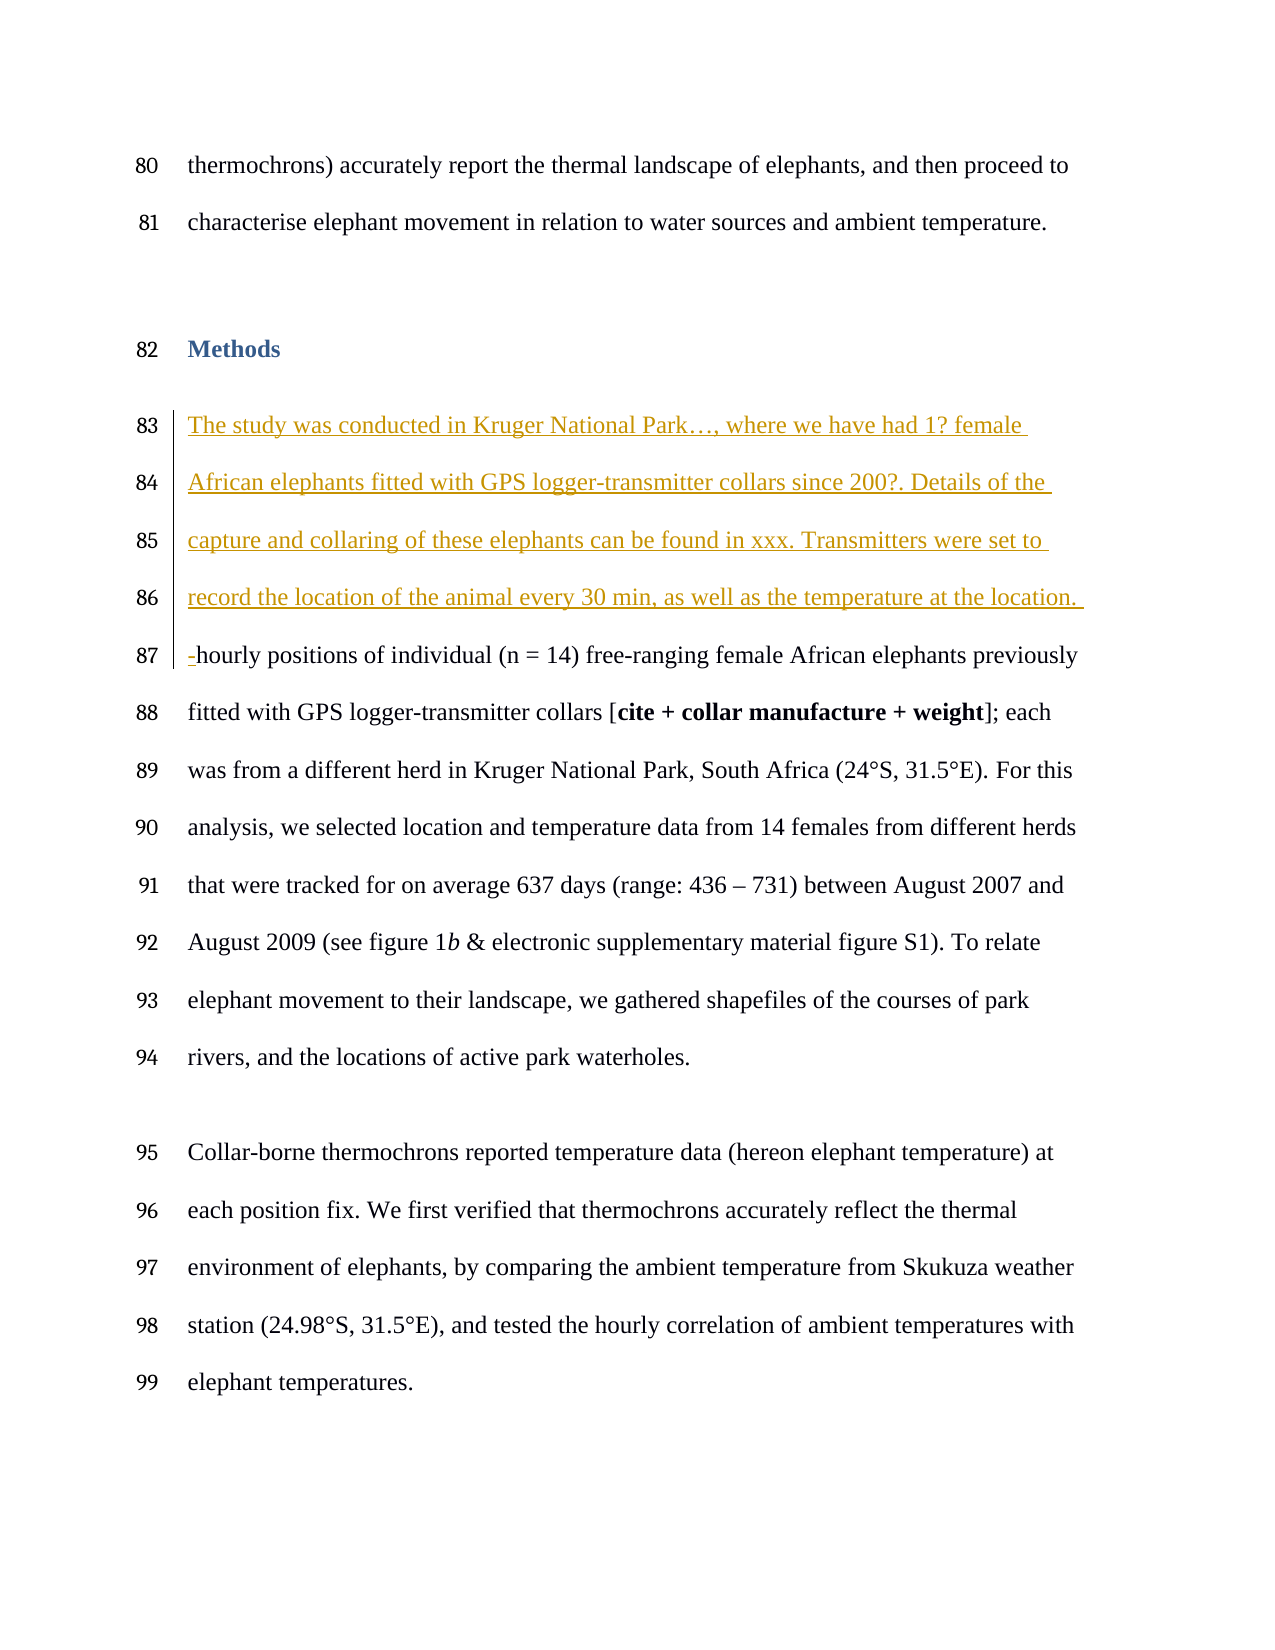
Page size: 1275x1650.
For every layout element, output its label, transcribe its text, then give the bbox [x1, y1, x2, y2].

subtitle Methods [187, 334, 1087, 362]
text thermochrons) accurately report the thermal landscape of elephants, and then proceed to characterise elephant movement in relation to water sources and ambient temperature. [187, 150, 1087, 236]
text Collar-borne thermochrons reported temperature data (hereon elephant temperature) at each position fix. We first verified that thermochrons accurately reflect the thermal environment of elephants, by comparing the ambient temperature from Skukuza weather station (24.98°S, 31.5°E), and tested the hourly correlation of ambient temperatures with elephant temperatures. [187, 1137, 1087, 1396]
text The study was conducted in Kruger National Park…, where we have had 1? female African elephants fitted with GPS logger-transmitter collars since 200?. Details of the capture and collaring of these elephants can be found in xxx. Transmitters were set to record the location of the animal every 30 min, as well as the temperature at the location. -hourly positions of individual (n = 14) free-ranging female African elephants previously fitted with GPS logger-transmitter collars [cite + collar manufacture + weight]; each was from a different herd in Kruger National Park, South Africa (24°S, 31.5°E). For this analysis, we selected location and temperature data from 14 females from different herds that were tracked for on average 637 days (range: 436 – 731) between August 2007 and August 2009 (see figure 1b & electronic supplementary material figure S1). To relate elephant movement to their landscape, we gathered shapefiles of the courses of park rivers, and the locations of active park waterholes. [187, 410, 1087, 1071]
